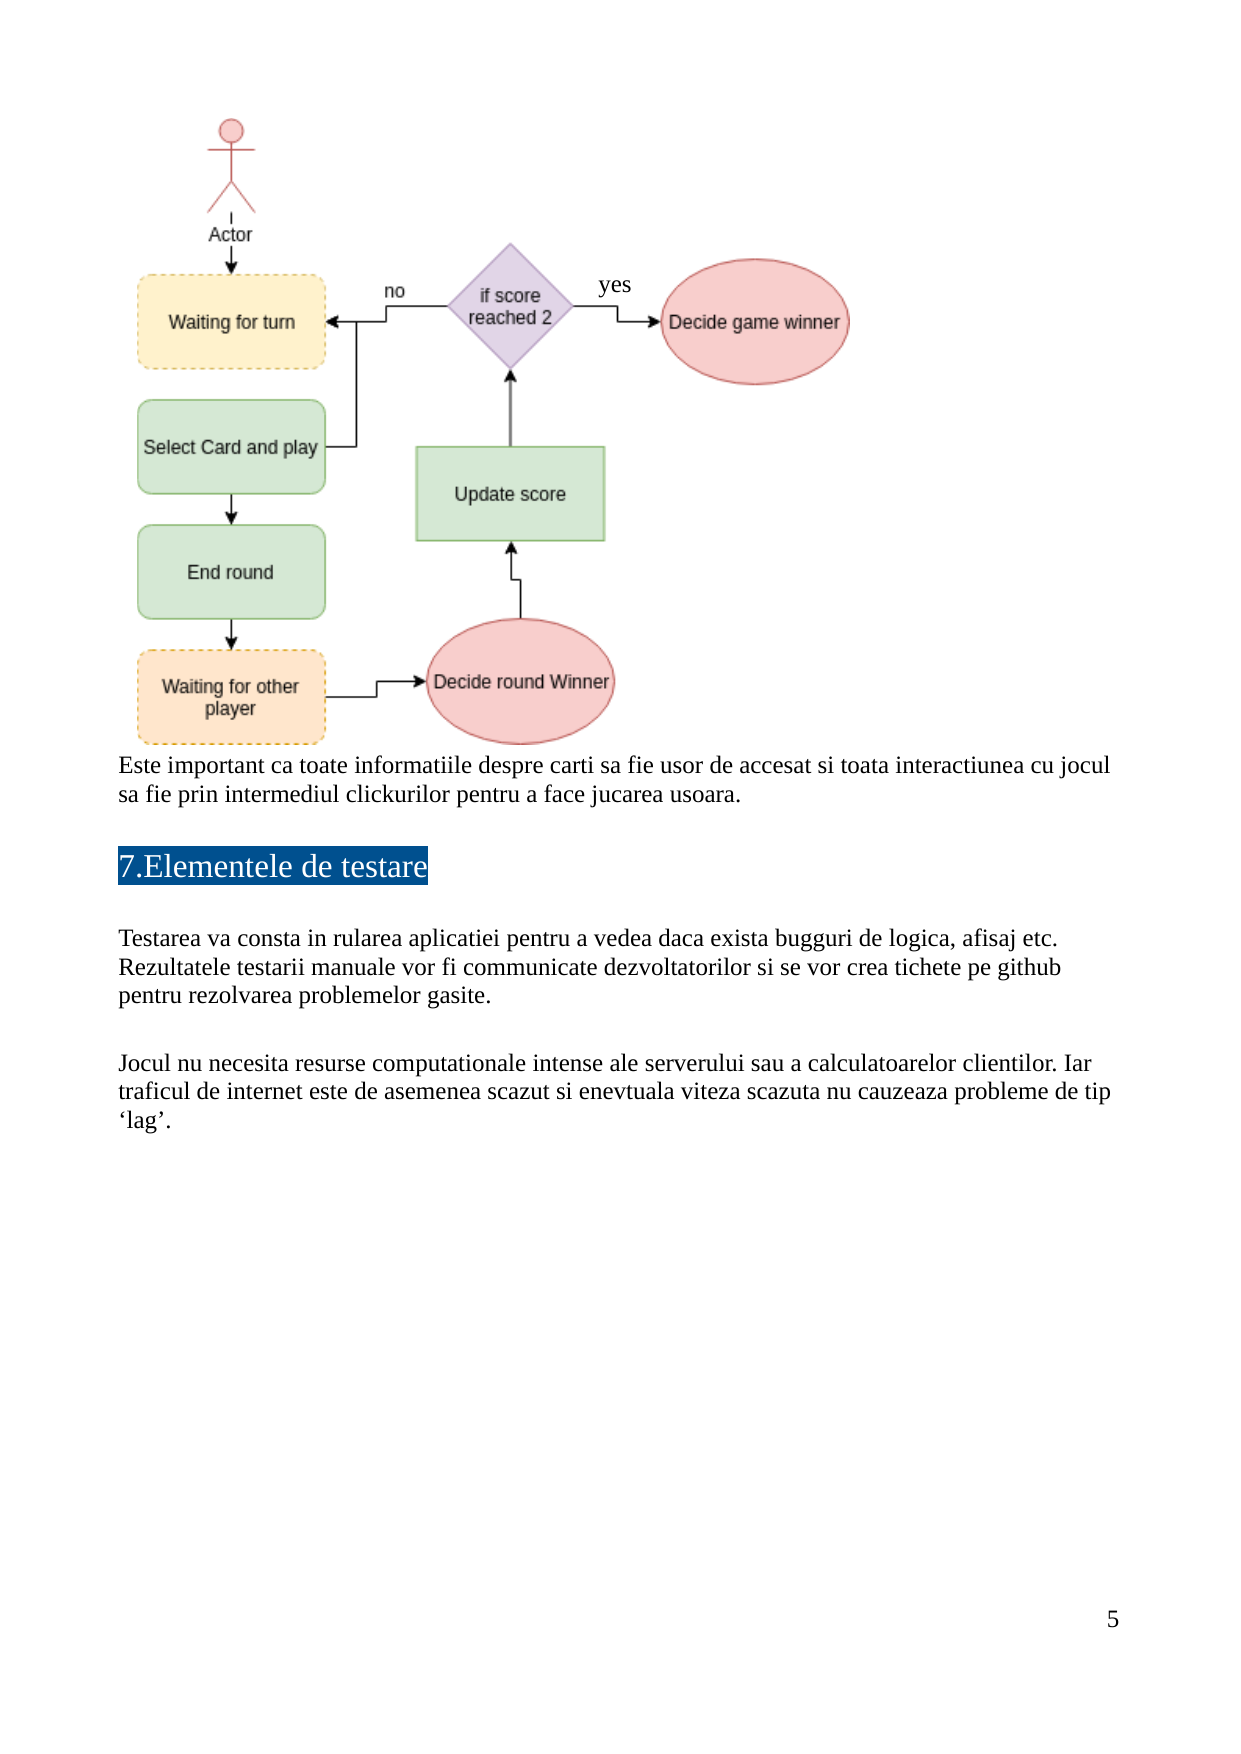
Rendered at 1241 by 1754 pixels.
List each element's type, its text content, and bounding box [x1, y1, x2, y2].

text Jocul nu necesita resurse computationale intense ale serverului sau a calculatoarelor clientilor. Iar traficul de internet este de asemenea scazut si enevtuala viteza scazuta nu cauzeaza probleme de tip ‘lag’. [118, 1048, 1122, 1134]
text Este important ca toate informatiile despre carti sa fie usor de accesat si toata interactiunea cu jocul sa fie prin intermediul clickurilor pentru a face jucarea usoara. [118, 751, 1122, 808]
text Testarea va consta in rularea aplicatiei pentru a vedea daca exista bugguri de logica, afisaj etc. [118, 923, 1122, 952]
text 7.Elementele de testare [118, 846, 1122, 885]
picture [137, 118, 850, 745]
text Rezultatele testarii manuale vor fi communicate dezvoltatorilor si se vor crea tichete pe github pentru rezolvarea problemelor gasite. [118, 952, 1122, 1009]
